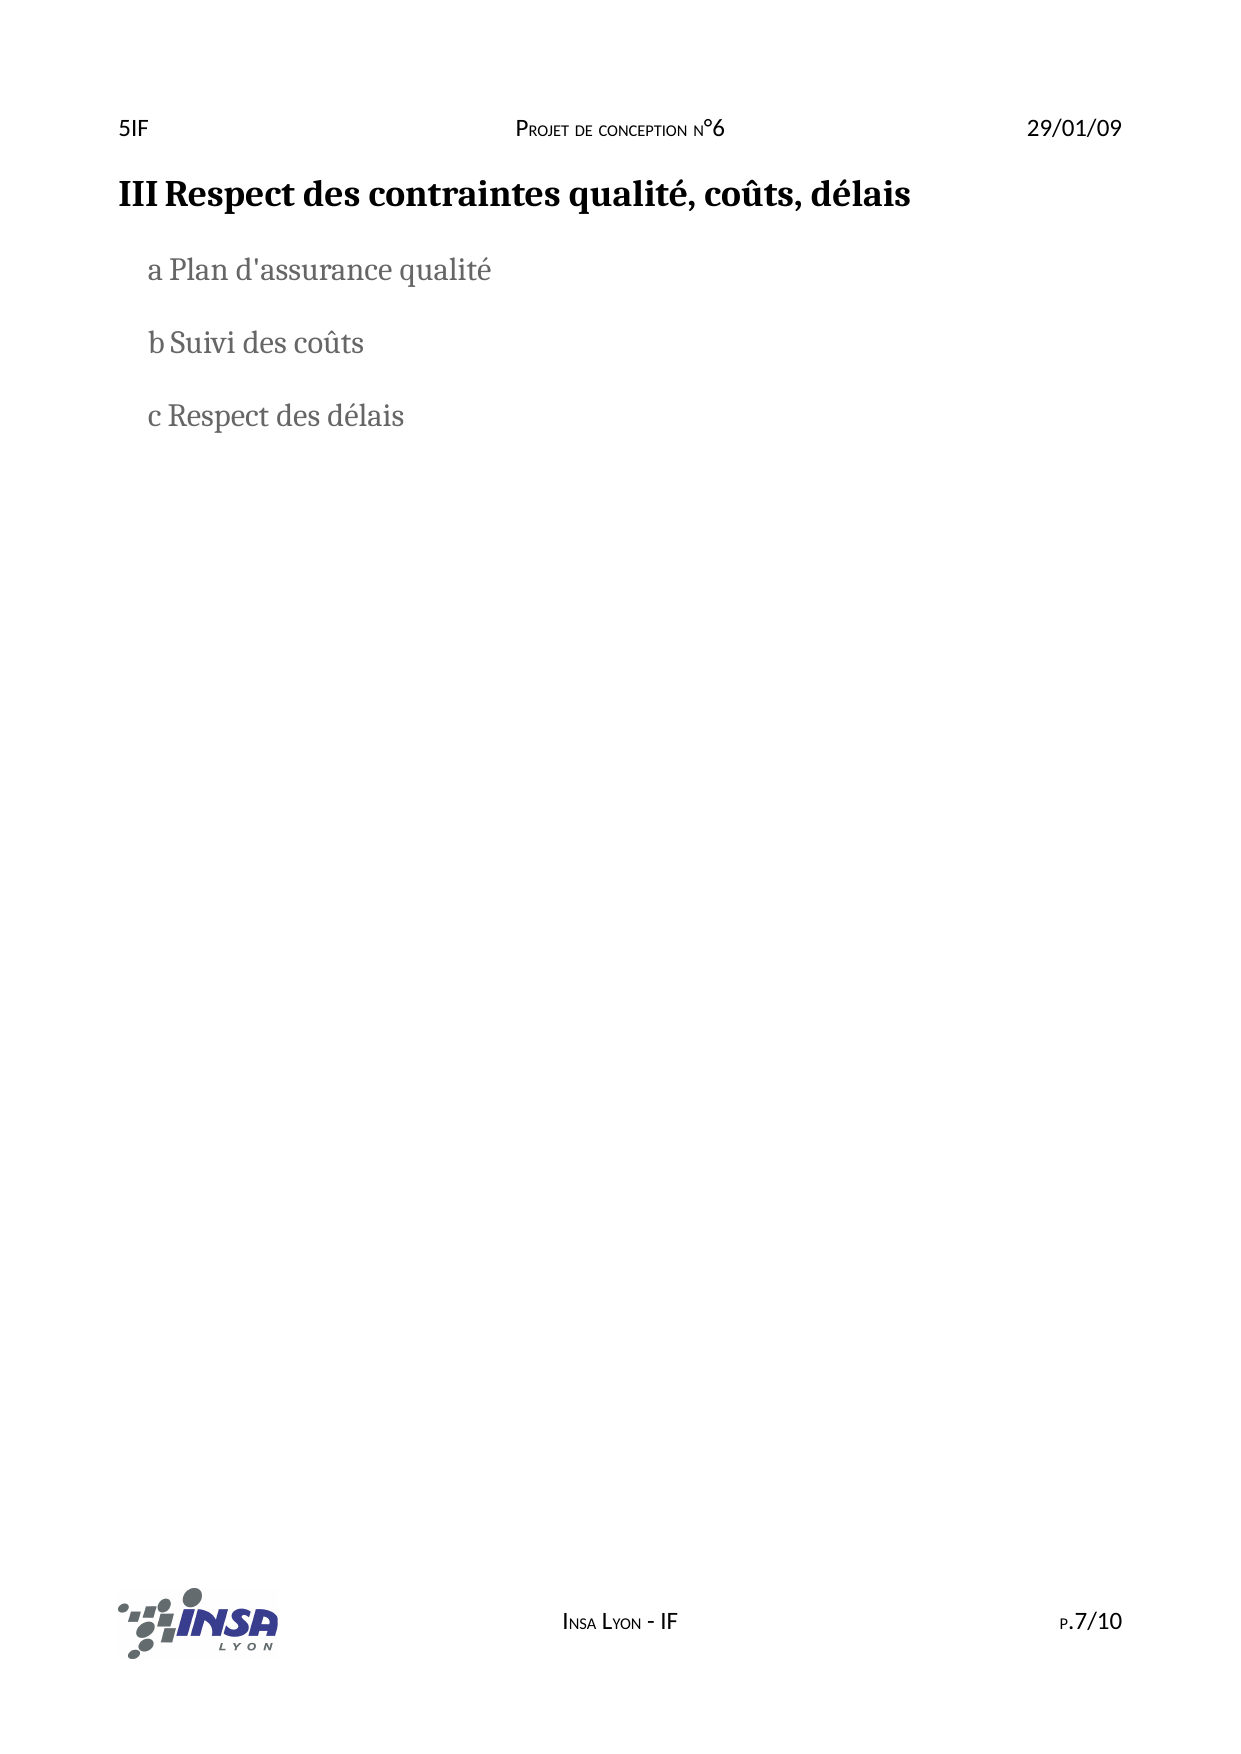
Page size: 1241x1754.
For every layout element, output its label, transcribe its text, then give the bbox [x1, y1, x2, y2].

subtitle Plan d'assurance qualité [118, 251, 1122, 288]
subtitle Respect des contraintes qualité, coûts, délais [118, 173, 1122, 216]
subtitle Suivi des coûts [118, 324, 1122, 361]
picture [118, 1588, 278, 1659]
subtitle Respect des délais [118, 397, 1122, 434]
